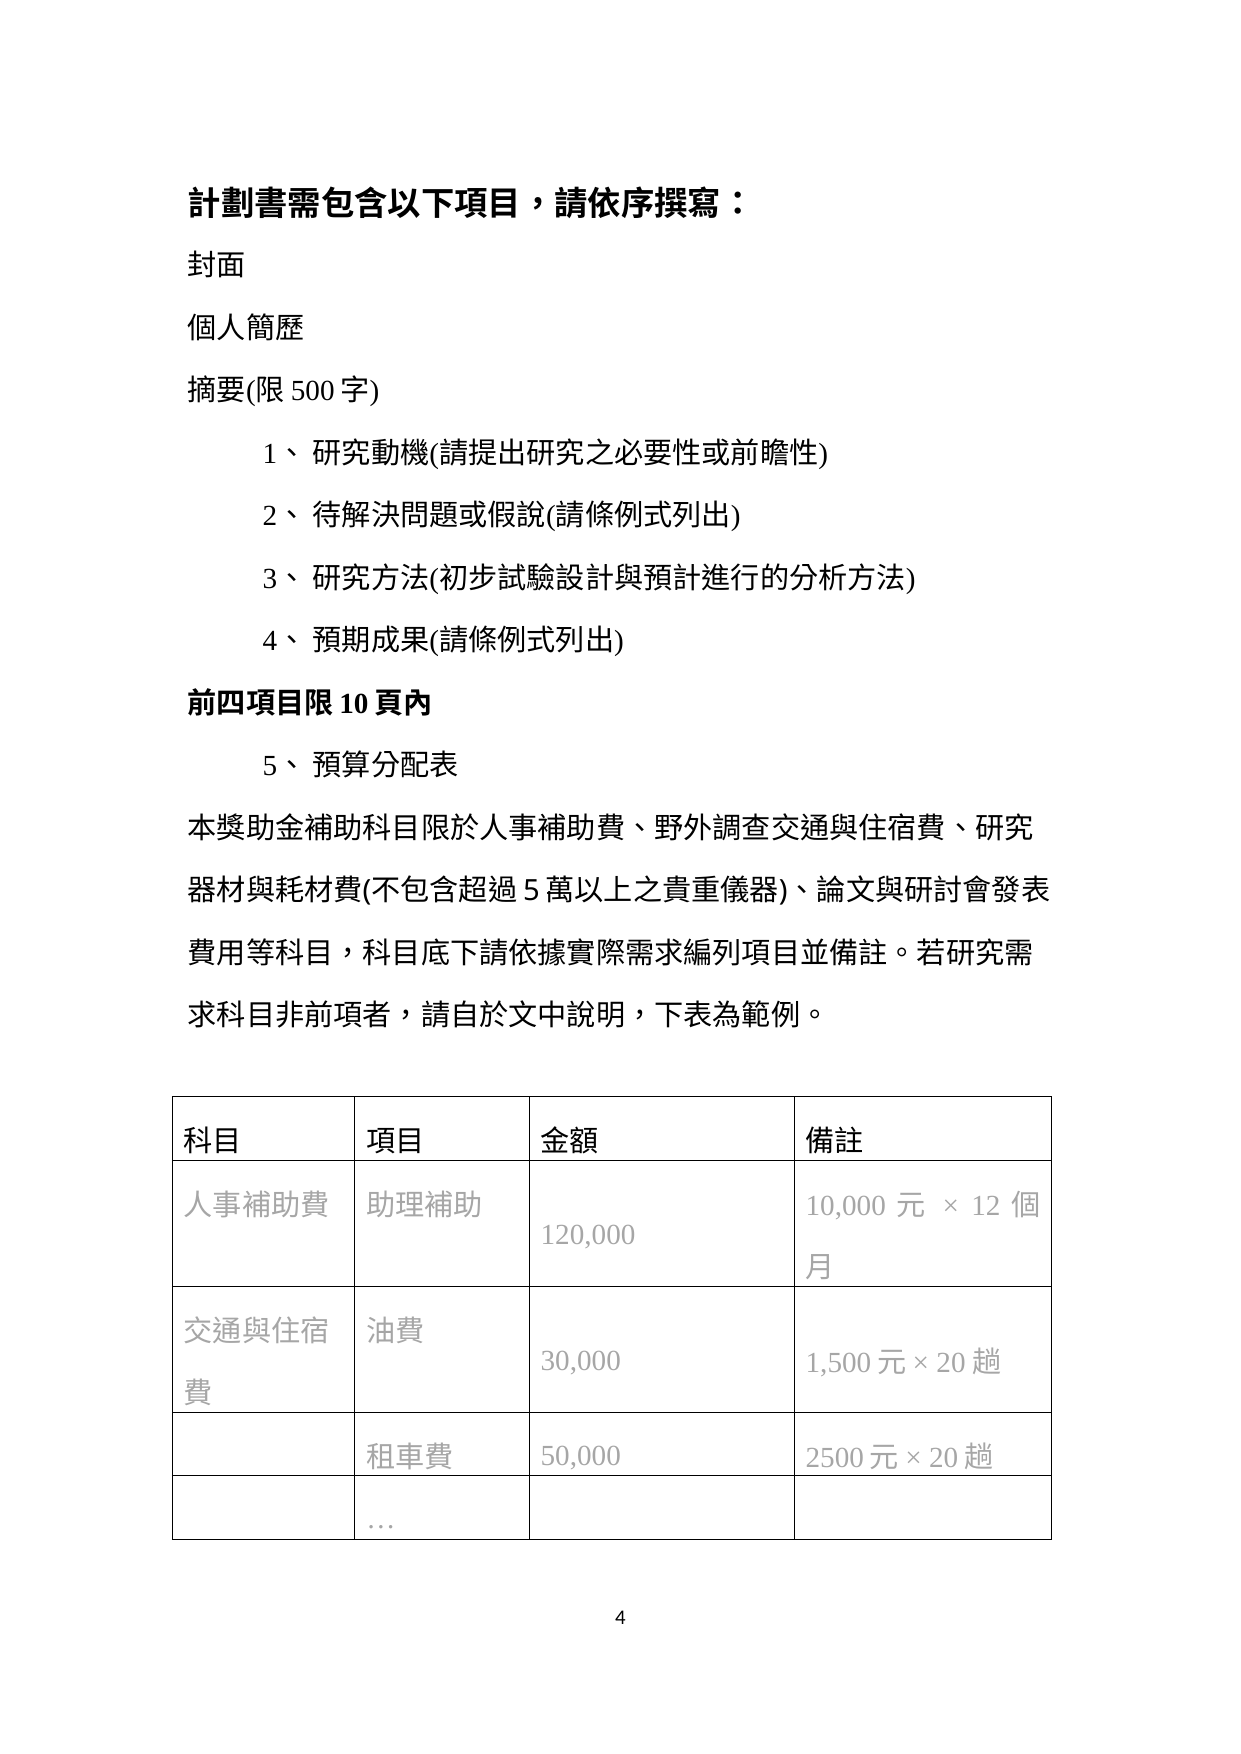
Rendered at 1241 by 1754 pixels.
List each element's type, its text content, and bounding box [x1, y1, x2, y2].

list 預期成果(請條例式列出) [262, 596, 1053, 659]
table_cell 油費 [355, 1287, 529, 1412]
text 摘要(限500字) [187, 346, 1053, 409]
table_cell … [355, 1476, 529, 1539]
table_header 科目 [173, 1097, 354, 1160]
table_cell [530, 1476, 794, 1539]
text 個人簡歷 [187, 284, 1053, 346]
table_cell [795, 1476, 1051, 1539]
table_cell 租車費 [355, 1413, 529, 1475]
text 前四項目限10頁內 [187, 659, 1053, 721]
table_cell 50,000 [530, 1413, 794, 1475]
table_header 項目 [355, 1097, 529, 1160]
list 研究方法(初步試驗設計與預計進行的分析方法) [262, 534, 1053, 596]
table_cell 1,500元 × 20 趟 [795, 1287, 1051, 1412]
table_cell [173, 1413, 354, 1475]
table_cell 120,000 [530, 1161, 794, 1286]
text 本獎助金補助科目限於人事補助費、野外調查交通與住宿費、研究器材與耗材費(不包含超過5萬以上之貴重儀器)、論文與研討會發表費用等科目，科目底下請依據實際需求編列項目並備註。若研究需求科目非前項者，請自於文中說明，下表為範例。 [187, 784, 1053, 1034]
list 研究動機(請提出研究之必要性或前瞻性) [262, 409, 1053, 471]
table_cell 人事補助費 [173, 1161, 354, 1286]
text 計劃書需包含以下項目，請依序撰寫： [187, 159, 1053, 221]
table_cell 助理補助 [355, 1161, 529, 1286]
list 預算分配表 [262, 721, 1053, 784]
list 待解決問題或假說(請條例式列出) [262, 471, 1053, 534]
table_cell 交通與住宿費 [173, 1287, 354, 1412]
table_cell [173, 1476, 354, 1539]
table_cell 2500元 × 20趟 [795, 1413, 1051, 1475]
table_cell 10,000元 × 12個月 [795, 1161, 1051, 1286]
table_header 備註 [795, 1097, 1051, 1160]
text 封面 [187, 221, 1053, 284]
table_header 金額 [530, 1097, 794, 1160]
table_cell 30,000 [530, 1287, 794, 1412]
